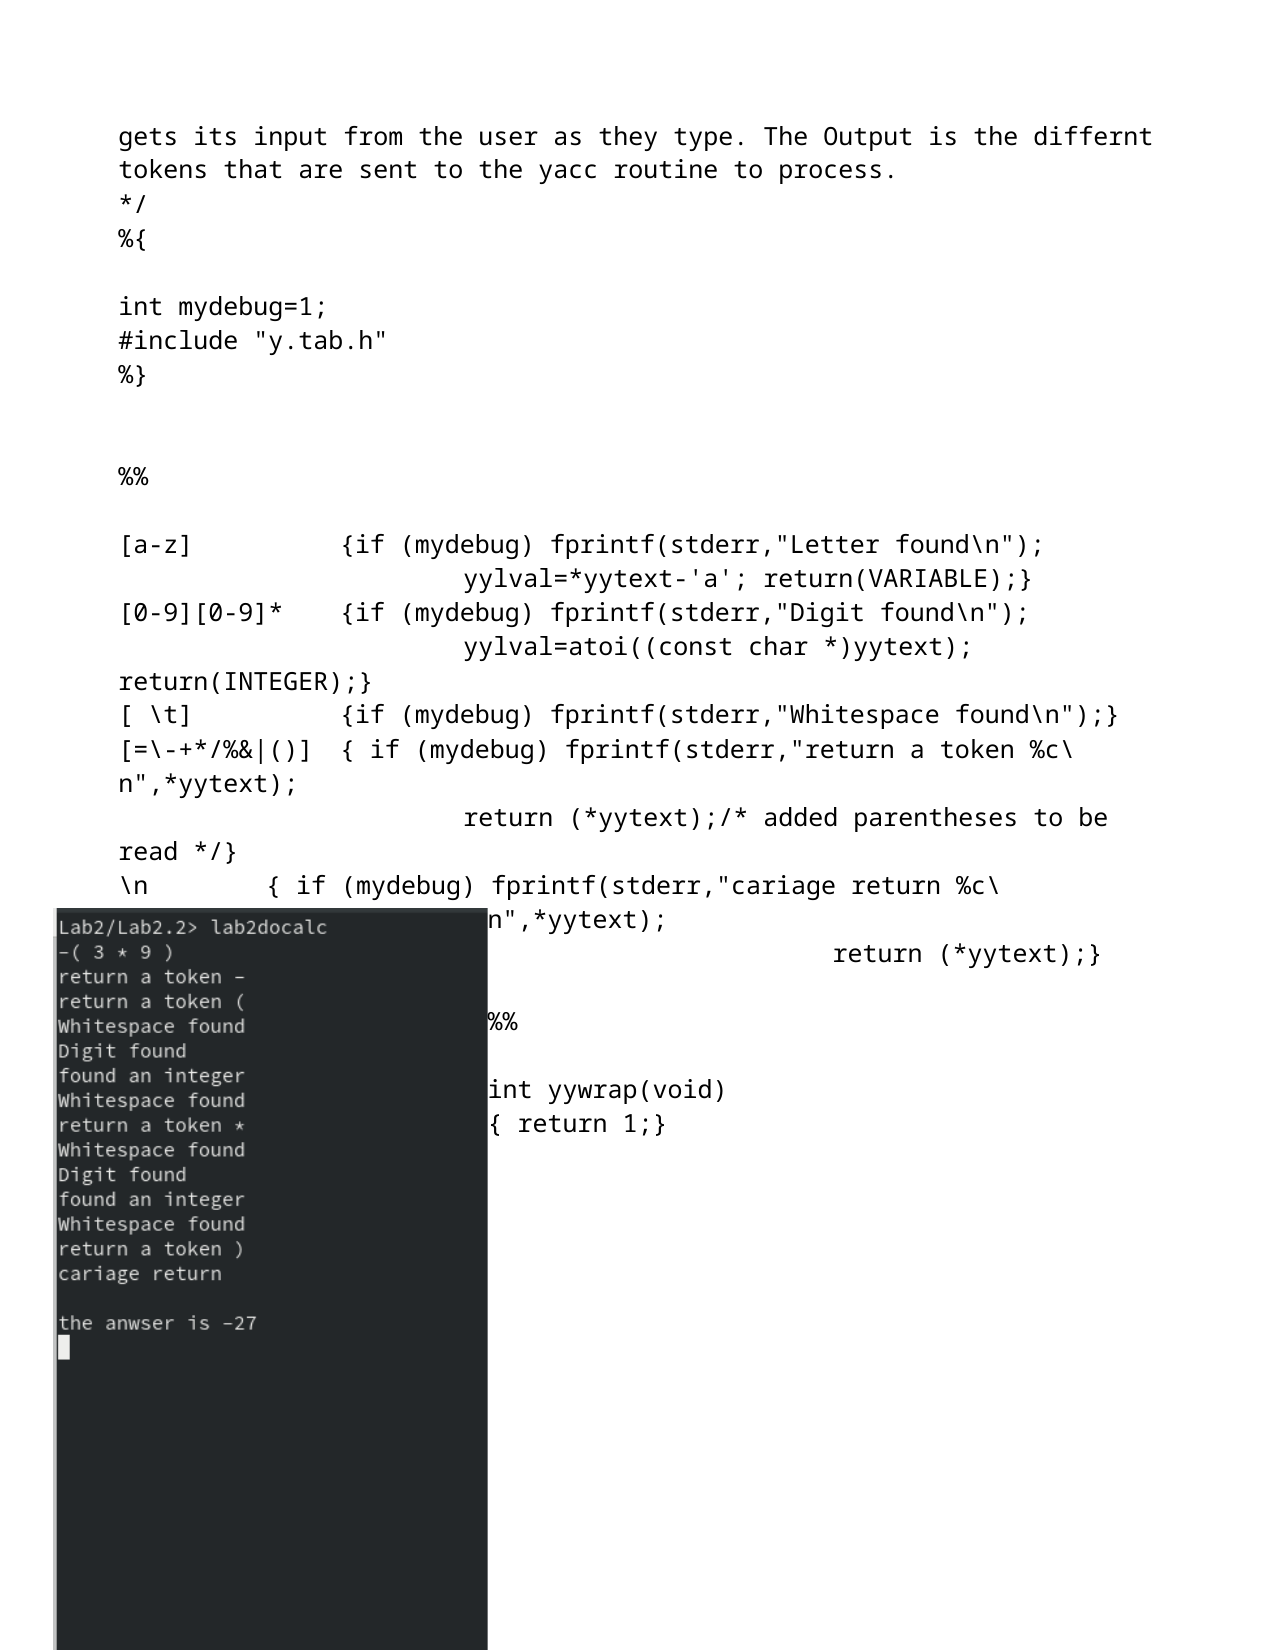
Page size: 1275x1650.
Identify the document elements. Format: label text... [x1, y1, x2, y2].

text int yywrap(void) [488, 1072, 1157, 1106]
text return (*yytext);/* added parentheses to be read */} [118, 799, 1157, 867]
text [=\-+*/%&|()] { if (mydebug) fprintf(stderr,"return a token %c\n",*yytext); [118, 731, 1157, 799]
text { return 1;} [488, 1106, 1157, 1140]
picture [53, 908, 488, 1650]
text */ [118, 186, 1157, 220]
text [a-z] {if (mydebug) fprintf(stderr,"Letter found\n"); [118, 527, 1157, 561]
text return (*yytext);} [488, 936, 1157, 970]
text %{ [118, 220, 1157, 254]
text yylval=*yytext-'a'; return(VARIABLE);} [118, 561, 1157, 595]
text \n { if (mydebug) fprintf(stderr,"cariage return %c\n",*yytext); [118, 867, 1157, 936]
text %} [118, 357, 1157, 391]
text int mydebug=1; [118, 288, 1157, 322]
text %% [118, 459, 1157, 493]
text [0-9][0-9]* {if (mydebug) fprintf(stderr,"Digit found\n"); [118, 595, 1157, 629]
text [ \t] {if (mydebug) fprintf(stderr,"Whitespace found\n");} [118, 697, 1157, 731]
text %% [488, 1004, 1157, 1038]
text yylval=atoi((const char *)yytext); return(INTEGER);} [118, 629, 1157, 697]
text gets its input from the user as they type. The Output is the differnt tokens that are sent to the yacc routine to process. [118, 118, 1157, 186]
text #include "y.tab.h" [118, 322, 1157, 357]
